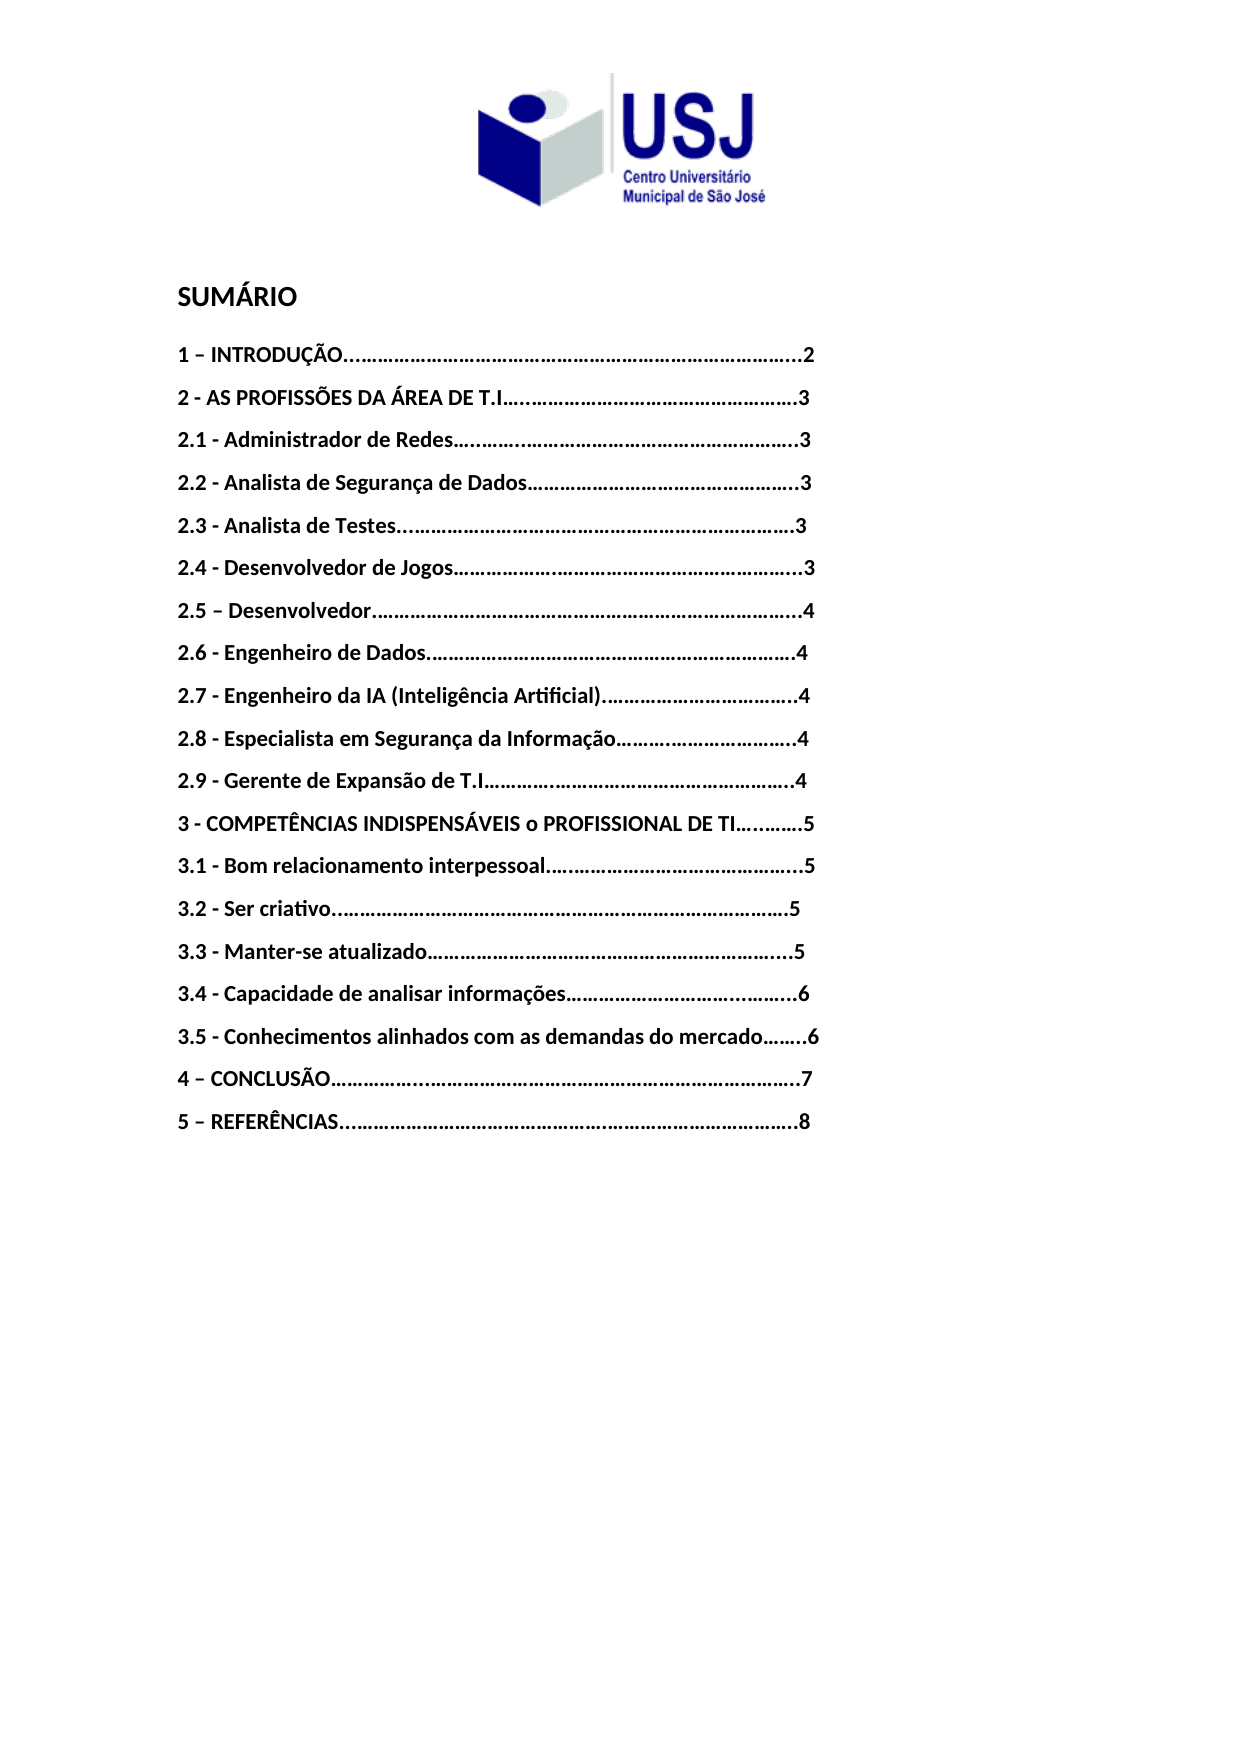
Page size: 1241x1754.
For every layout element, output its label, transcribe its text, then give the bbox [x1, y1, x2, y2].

text 2.3 - Analista de Testes...…………………………………………………………….3 [177, 511, 1063, 539]
text 2.1 - Administrador de Redes…..……..…………………………………………..3 [177, 426, 1063, 453]
text 3.3 - Manter-se atualizado………………………………………………………....5 [177, 937, 1063, 965]
text 3 - COMPETÊNCIAS INDISPENSÁVEIS o PROFISSIONAL DE TI…..…….5 [177, 809, 1063, 837]
text 2.4 - Desenvolvedor de Jogos……………….……………………………………...3 [177, 553, 1063, 581]
text 2.2 - Analista de Segurança de Dados…………………………………………..3 [177, 468, 1063, 496]
text 3.1 - Bom relacionamento interpessoal.….…………………………………...5 [177, 852, 1063, 879]
text 2.8 - Especialista em Segurança da Informação……….…………………..4 [177, 724, 1063, 752]
picture [425, 73, 815, 217]
text 5 – REFERÊNCIAS...……………………………………….……………………………..8 [177, 1107, 1063, 1135]
text 2.7 - Engenheiro da IA (Inteligência Artificial).……………………………..4 [177, 681, 1063, 709]
text 3.4 - Capacidade de analisar informações…………………………...……...6 [177, 979, 1063, 1007]
text 3.2 - Ser criativo..……………………………………………………………………….5 [177, 894, 1063, 922]
text SUMÁRIO [177, 278, 1063, 314]
text 2 - AS PROFISSÕES DA ÁREA DE T.I…..………………………………………….3 [177, 383, 1063, 411]
text 1 – INTRODUÇÃO...……………………………………………………………………...2 [177, 340, 1063, 368]
text 2.6 - Engenheiro de Dados.………………………………………………………….4 [177, 638, 1063, 667]
text 4 – CONCLUSÃO……………...…………………………………………………………..7 [177, 1064, 1063, 1093]
text 2.9 - Gerente de Expansão de T.I………….……………………………………..4 [177, 766, 1063, 794]
text 3.5 - Conhecimentos alinhados com as demandas do mercado……..6 [177, 1022, 1063, 1050]
text 2.5 – Desenvolvedor.…………………………………………………………………...4 [177, 596, 1063, 624]
